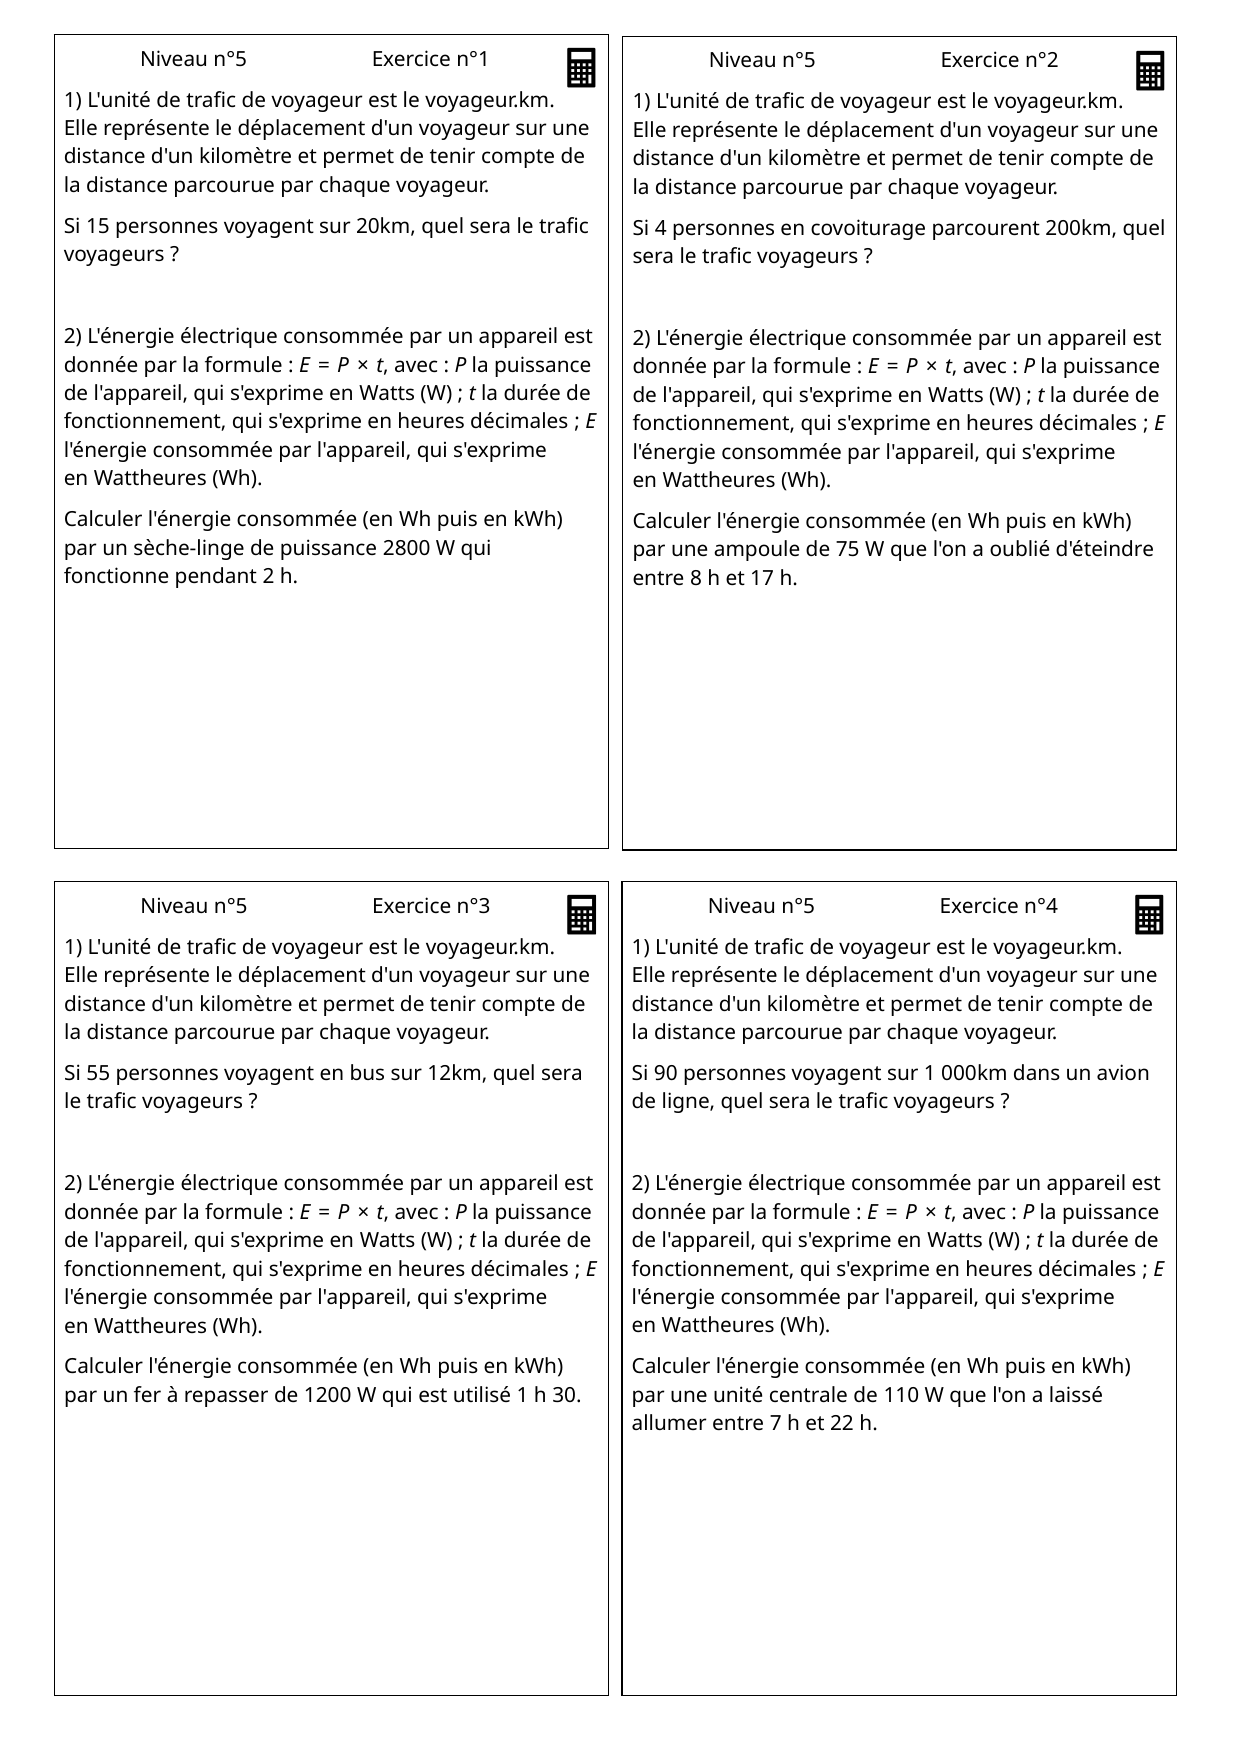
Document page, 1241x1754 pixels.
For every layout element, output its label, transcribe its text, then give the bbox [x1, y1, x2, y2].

text Calculer l'énergie consommée (en Wh puis en kWh) par une ampoule de 75 W que l'on a oublié d'éteindre entre 8 h et 17 h. [632, 506, 1167, 591]
text Niveau n°5 Exercice n°1 [63, 44, 599, 72]
picture [566, 47, 596, 88]
picture [566, 894, 597, 935]
text [55, 882, 608, 1695]
text 1) L'unité de trafic de voyageur est le voyageur.km. Elle représente le déplacement d'un voyageur sur une distance d'un kilomètre et permet de tenir compte de la distance parcourue par chaque voyageur. [63, 85, 599, 198]
text Calculer l'énergie consommée (en Wh puis en kWh) par une unité centrale de 110 W que l'on a laissé allumer entre 7 h et 22 h. [631, 1351, 1167, 1437]
text Niveau n°5 Exercice n°2 [632, 46, 1167, 74]
picture [1134, 894, 1164, 935]
text 1) L'unité de trafic de voyageur est le voyageur.km. Elle représente le déplacement d'un voyageur sur une distance d'un kilomètre et permet de tenir compte de la distance parcourue par chaque voyageur. [631, 932, 1167, 1046]
text 2) L'énergie électrique consommée par un appareil est donnée par la formule : E = P × t, avec : P la puissance de l'appareil, qui s'exprime en Watts (W) ; t la durée de fonctionnement, qui s'exprime en heures décimales ; E l'énergie consommée par l'appareil, qui s'exprime en Wattheures (Wh). [63, 321, 599, 492]
text Calculer l'énergie consommée (en Wh puis en kWh) par un fer à repasser de 1200 W qui est utilisé 1 h 30. [64, 1352, 599, 1437]
text Si 4 personnes en covoiturage parcourent 200km, quel sera le trafic voyageurs ? [632, 213, 1167, 269]
text Calculer l'énergie consommée (en Wh puis en kWh) par un sèche-linge de puissance 2800 W qui fonctionne pendant 2 h. [63, 504, 599, 590]
text 2) L'énergie électrique consommée par un appareil est donnée par la formule : E = P × t, avec : P la puissance de l'appareil, qui s'exprime en Watts (W) ; t la durée de fonctionnement, qui s'exprime en heures décimales ; E l'énergie consommée par l'appareil, qui s'exprime en Wattheures (Wh). [631, 1168, 1167, 1339]
text 2) L'énergie électrique consommée par un appareil est donnée par la formule : E = P × t, avec : P la puissance de l'appareil, qui s'exprime en Watts (W) ; t la durée de fonctionnement, qui s'exprime en heures décimales ; E l'énergie consommée par l'appareil, qui s'exprime en Wattheures (Wh). [64, 1168, 599, 1339]
text Niveau n°5 Exercice n°4 [631, 891, 1167, 919]
text 1) L'unité de trafic de voyageur est le voyageur.km. Elle représente le déplacement d'un voyageur sur une distance d'un kilomètre et permet de tenir compte de la distance parcourue par chaque voyageur. [64, 932, 599, 1046]
text 2) L'énergie électrique consommée par un appareil est donnée par la formule : E = P × t, avec : P la puissance de l'appareil, qui s'exprime en Watts (W) ; t la durée de fonctionnement, qui s'exprime en heures décimales ; E l'énergie consommée par l'appareil, qui s'exprime en Wattheures (Wh). [632, 323, 1167, 494]
text Si 55 personnes voyagent en bus sur 12km, quel sera le trafic voyageurs ? [64, 1058, 599, 1115]
text [623, 882, 1176, 1695]
text 1) L'unité de trafic de voyageur est le voyageur.km. Elle représente le déplacement d'un voyageur sur une distance d'un kilomètre et permet de tenir compte de la distance parcourue par chaque voyageur. [632, 86, 1167, 200]
picture [1135, 50, 1165, 91]
text Niveau n°5 Exercice n°3 [64, 891, 599, 919]
text Si 15 personnes voyagent sur 20km, quel sera le trafic voyageurs ? [63, 211, 599, 268]
text Si 90 personnes voyagent sur 1 000km dans un avion de ligne, quel sera le trafic voyageurs ? [631, 1058, 1167, 1115]
